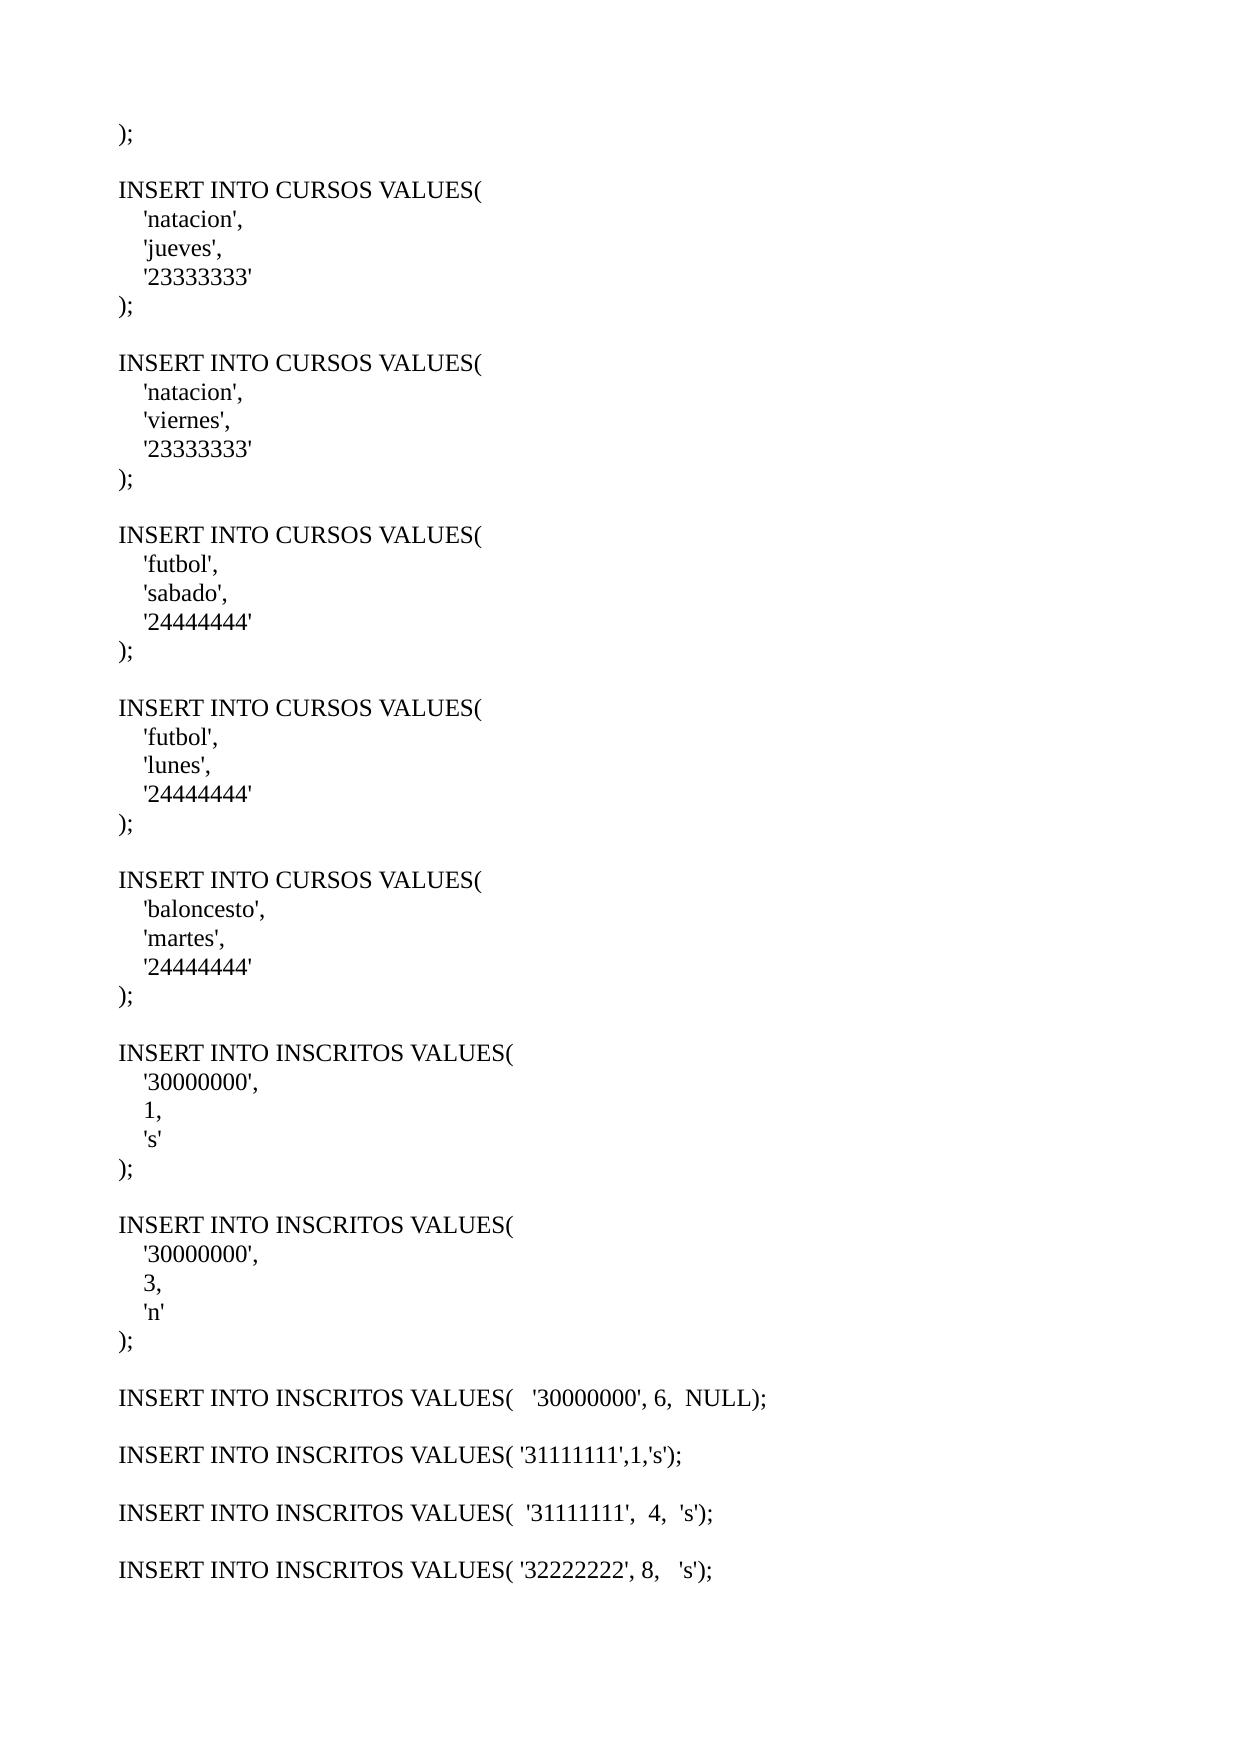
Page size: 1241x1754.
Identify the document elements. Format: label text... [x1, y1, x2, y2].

text 'futbol', [118, 549, 1122, 578]
text 'natacion', [118, 377, 1122, 406]
text 'lunes', [118, 751, 1122, 779]
text ); [118, 636, 1122, 664]
text '23333333' [118, 262, 1122, 291]
text 3, [118, 1268, 1122, 1297]
text 'futbol', [118, 722, 1122, 751]
text ); [118, 1326, 1122, 1354]
text '24444444' [118, 952, 1122, 981]
text ); [118, 1153, 1122, 1182]
text INSERT INTO INSCRITOS VALUES( [118, 1211, 1122, 1239]
text 's' [118, 1124, 1122, 1153]
text ); [118, 981, 1122, 1009]
text INSERT INTO CURSOS VALUES( [118, 176, 1122, 204]
text INSERT INTO INSCRITOS VALUES( '30000000', 6, NULL); [118, 1383, 1122, 1412]
text 'natacion', [118, 204, 1122, 233]
text INSERT INTO INSCRITOS VALUES( '32222222', 8, 's'); [118, 1556, 1122, 1584]
text '30000000', [118, 1067, 1122, 1096]
text '30000000', [118, 1239, 1122, 1268]
text INSERT INTO CURSOS VALUES( [118, 693, 1122, 722]
text '24444444' [118, 607, 1122, 636]
text 'n' [118, 1297, 1122, 1326]
text INSERT INTO INSCRITOS VALUES( '31111111', 4, 's'); [118, 1498, 1122, 1527]
text ); [118, 808, 1122, 837]
text '23333333' [118, 434, 1122, 463]
text '24444444' [118, 779, 1122, 808]
text 1, [118, 1096, 1122, 1124]
text ); [118, 463, 1122, 492]
text INSERT INTO CURSOS VALUES( [118, 348, 1122, 377]
text INSERT INTO CURSOS VALUES( [118, 866, 1122, 894]
text 'jueves', [118, 233, 1122, 262]
text 'sabado', [118, 578, 1122, 607]
text ); [118, 291, 1122, 319]
text 'martes', [118, 923, 1122, 952]
text INSERT INTO CURSOS VALUES( [118, 521, 1122, 549]
text 'baloncesto', [118, 894, 1122, 923]
text INSERT INTO INSCRITOS VALUES( '31111111',1,'s'); [118, 1441, 1122, 1469]
text INSERT INTO INSCRITOS VALUES( [118, 1038, 1122, 1067]
text 'viernes', [118, 406, 1122, 434]
text ); [118, 118, 1122, 147]
